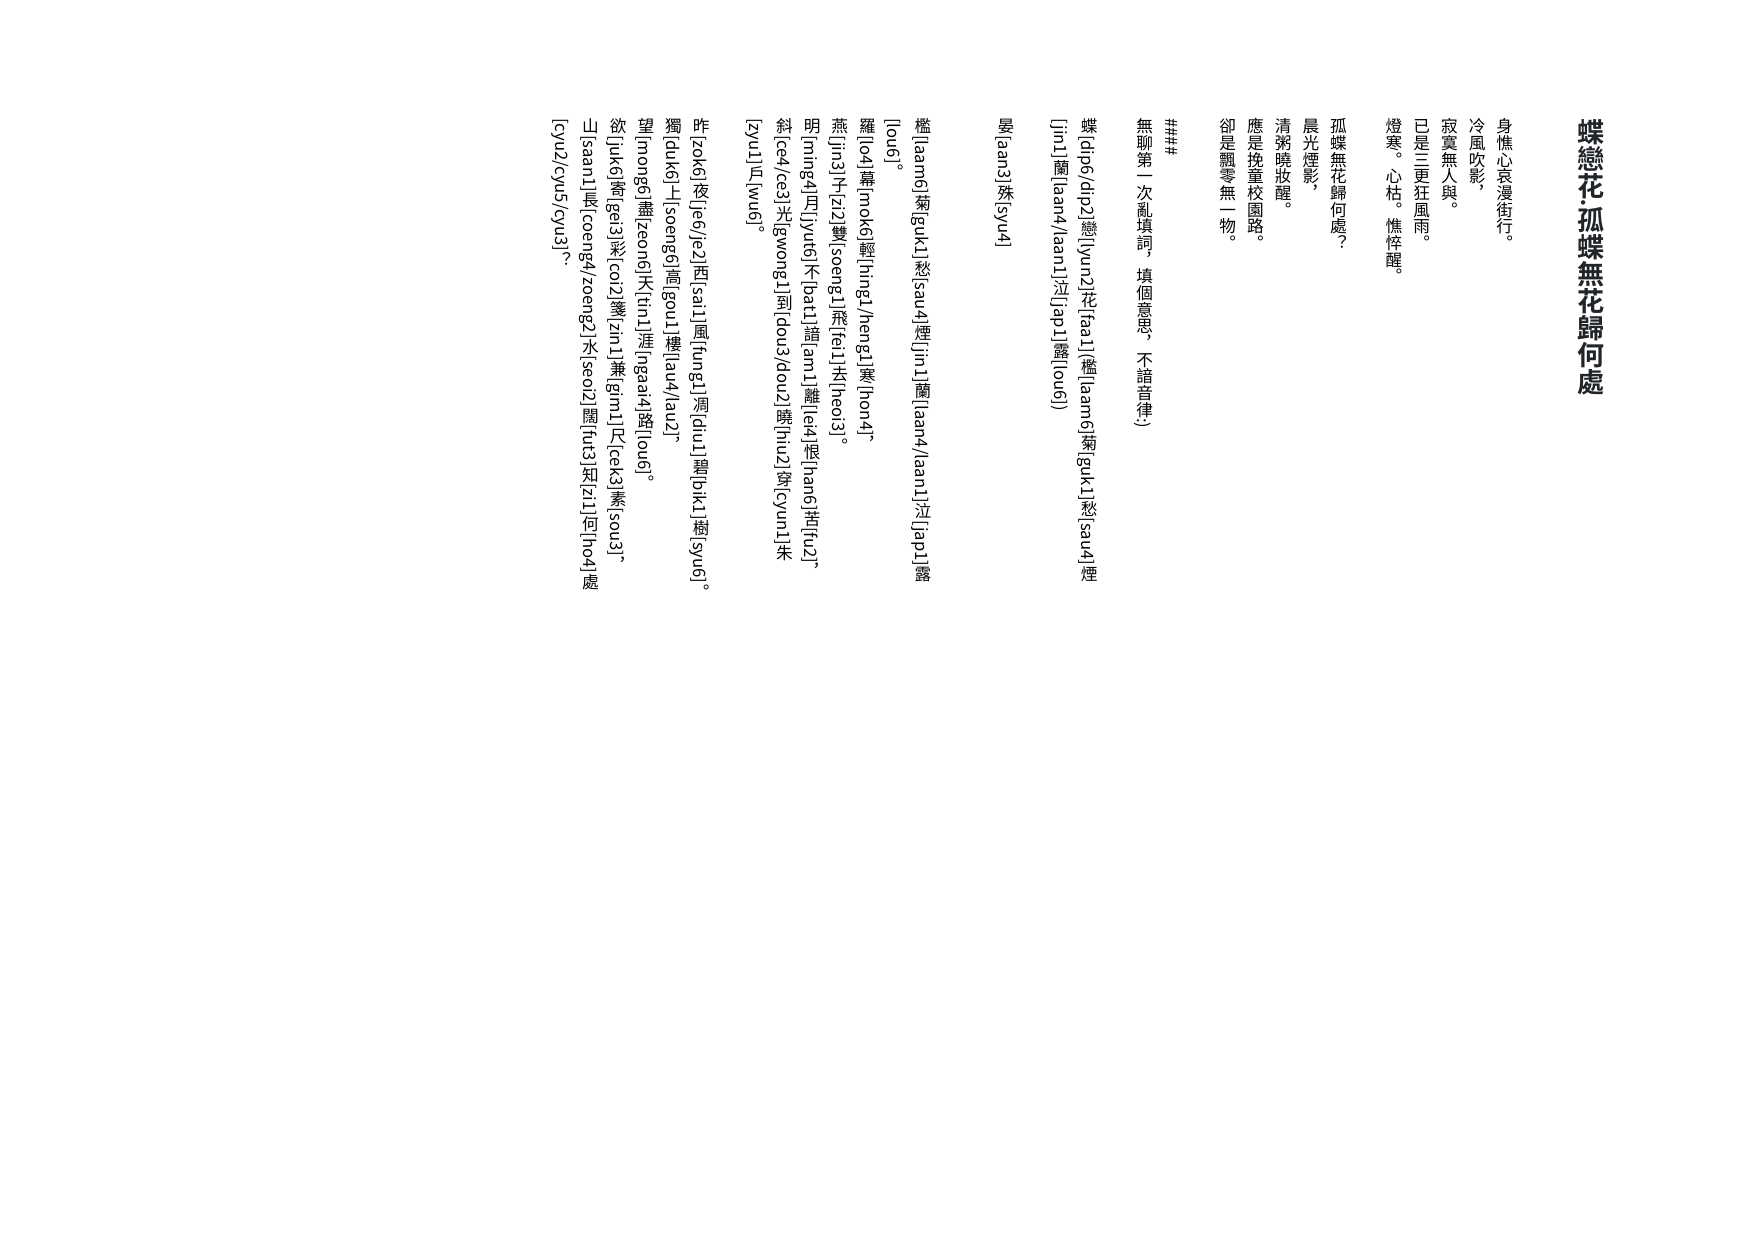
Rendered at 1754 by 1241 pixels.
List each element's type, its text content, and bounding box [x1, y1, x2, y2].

text 羅[lo4]幕[mok6]輕[hing1/heng1]寒[hon4]， [855, 118, 879, 605]
text #### [1160, 118, 1184, 605]
text 冷風吹影， [1465, 118, 1489, 605]
text 寂寞無人與。 [1437, 118, 1461, 605]
text 孤蝶無花歸何處？ [1326, 118, 1351, 605]
text 晏[aan3]殊[syu4] [994, 118, 1018, 605]
text 燕[jin3]子[zi2]雙[soeng1]飛[fei1]去[heoi3]。 [828, 118, 852, 605]
text 明[ming4]月[jyut6]不[bat1]諳[am1]離[lei4]恨[han6]苦[fu2]， [800, 118, 824, 605]
text 已是三更狂風雨。 [1409, 118, 1434, 605]
text 望[mong6]盡[zeon6]天[tin1]涯[ngaai4]路[lou6]。 [634, 118, 658, 605]
text 獨[duk6]上[soeng6]高[gou1]樓[lau4/lau2]， [661, 118, 686, 605]
text 蝶[dip6/dip2]戀[lyun2]花[faa1](檻[laam6]菊[guk1]愁[sau4]煙[jin1]蘭[laan4/laan1]泣[jap1]露[lou6]) [1049, 118, 1101, 605]
text 欲[juk6]寄[gei3]彩[coi2]箋[zin1]兼[gim1]尺[cek3]素[sou3]， [606, 118, 630, 605]
subtitle 蝶戀花.孤蝶無花歸何處 [1572, 118, 1611, 605]
text 清粥曉妝醒。 [1271, 118, 1295, 605]
text 身憔心哀漫街行。 [1493, 118, 1517, 605]
text 檻[laam6]菊[guk1]愁[sau4]煙[jin1]蘭[laan4/laan1]泣[jap1]露[lou6]。 [883, 118, 935, 605]
text 應是挽童校園路。 [1243, 118, 1267, 605]
text 山[saan1]長[coeng4/zoeng2]水[seoi2]闊[fut3]知[zi1]何[ho4]處[cyu2/cyu5/cyu3]？ [551, 118, 602, 605]
text 卻是飄零無一物。 [1216, 118, 1240, 605]
text 無聊第一次亂填詞，填個意思，不諳音律:) [1132, 118, 1157, 605]
text 昨[zok6]夜[je6/je2]西[sai1]風[fung1]凋[diu1]碧[bik1]樹[syu6]。 [689, 118, 713, 605]
text 燈寒。心枯。憔悴醒。 [1382, 118, 1406, 605]
text 斜[ce4/ce3]光[gwong1]到[dou3/dou2]曉[hiu2]穿[cyun1]朱[zyu1]戶[wu6]。 [744, 118, 796, 605]
text 晨光煙影， [1299, 118, 1323, 605]
